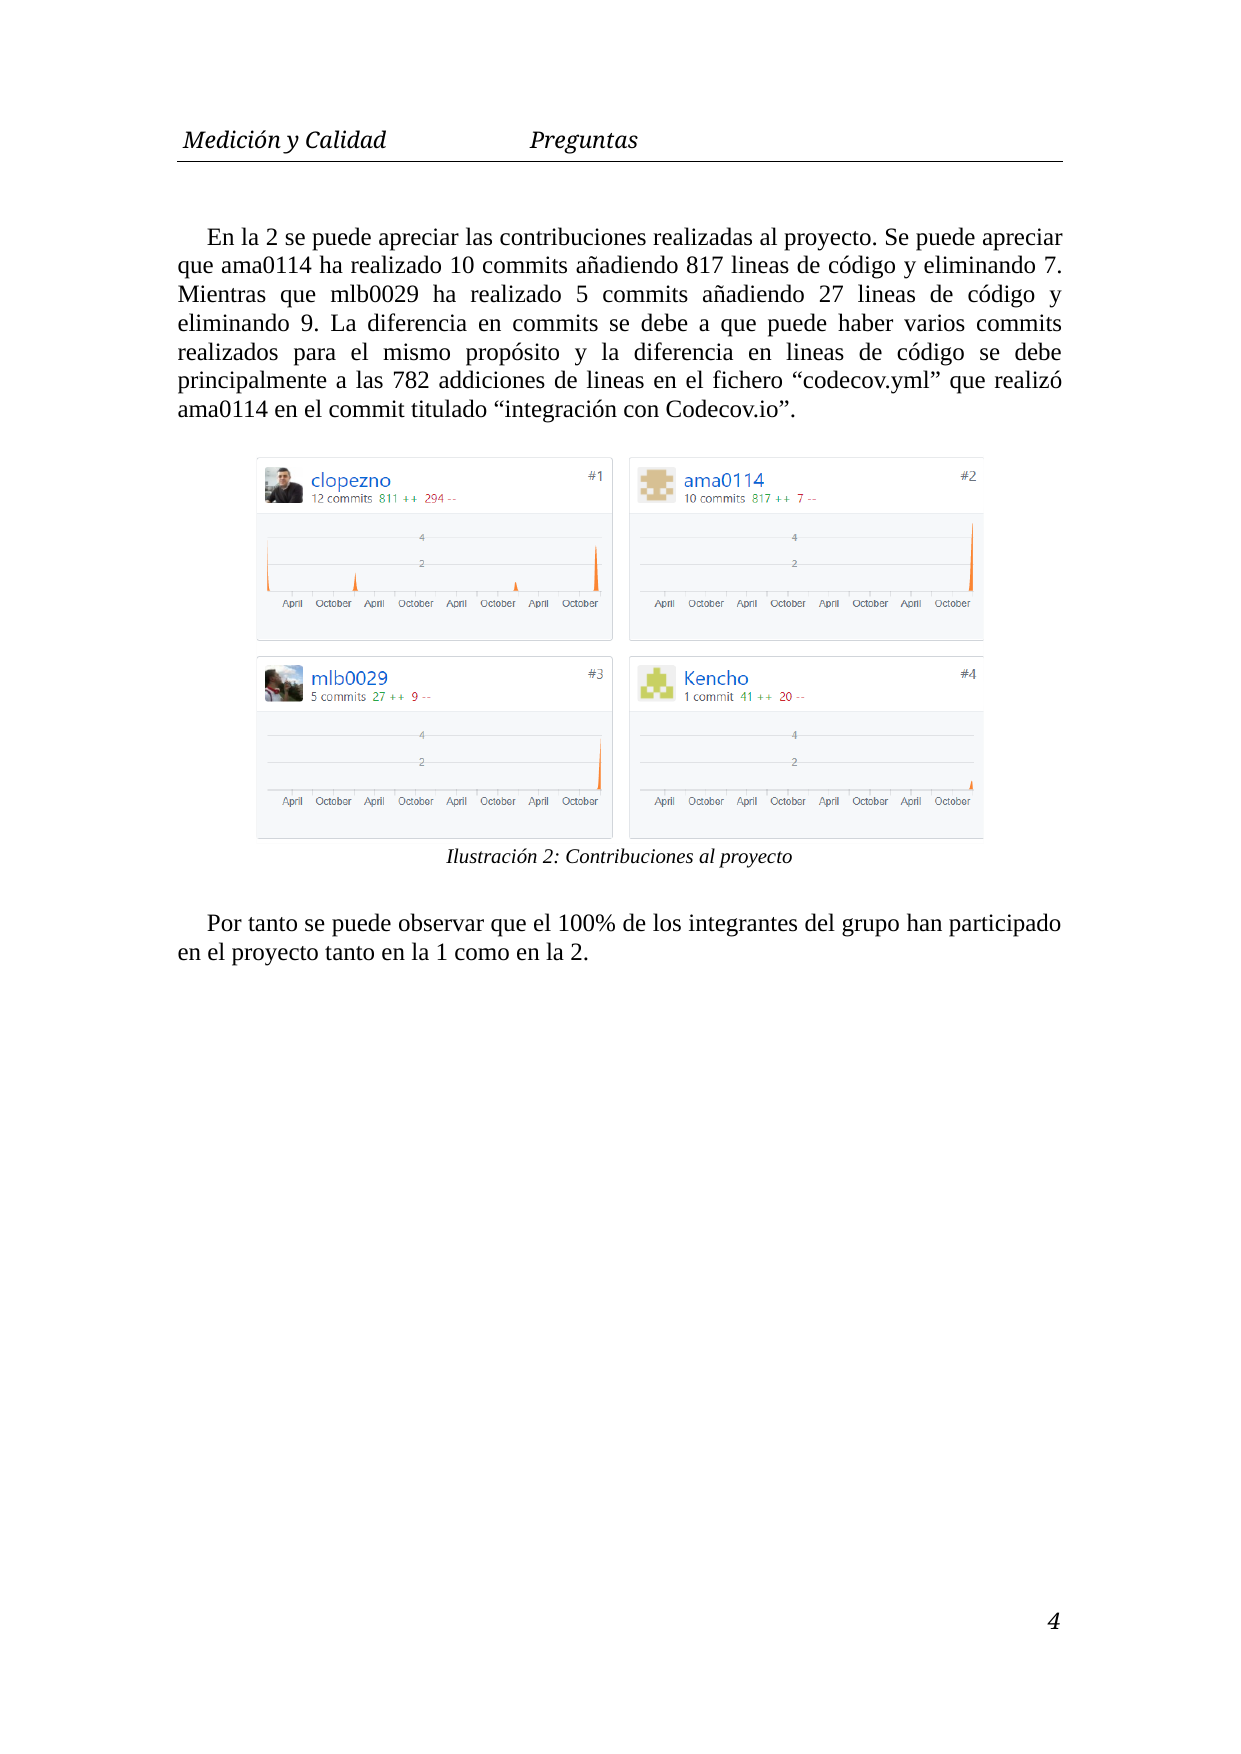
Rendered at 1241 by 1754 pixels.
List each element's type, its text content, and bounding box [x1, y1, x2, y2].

picture [256, 455, 984, 844]
text En la Ilustración 2 se puede apreciar las contribuciones realizadas al proyecto. Se puede apreciar que ama0114 ha realizado 10 commits añadiendo 817 lineas de código y eliminando 7. Mientras que mlb0029 ha realizado 5 commits añadiendo 27 lineas de código y eliminando 9. La diferencia en commits se debe a que puede haber varios commits realizados para el mismo propósito y la diferencia en lineas de código se debe principalmente a las 782 addiciones de lineas en el fichero “codecov.yml” que realizó ama0114 en el commit titulado “integración con Codecov.io”. [177, 222, 1063, 423]
text Por tanto se puede observar que el 100% de los integrantes del grupo han participado en el proyecto tanto en la Ilustración 1 como en la Ilustración 2. [177, 908, 1063, 966]
text Ilustración 2: Contribuciones al proyecto [257, 844, 983, 868]
